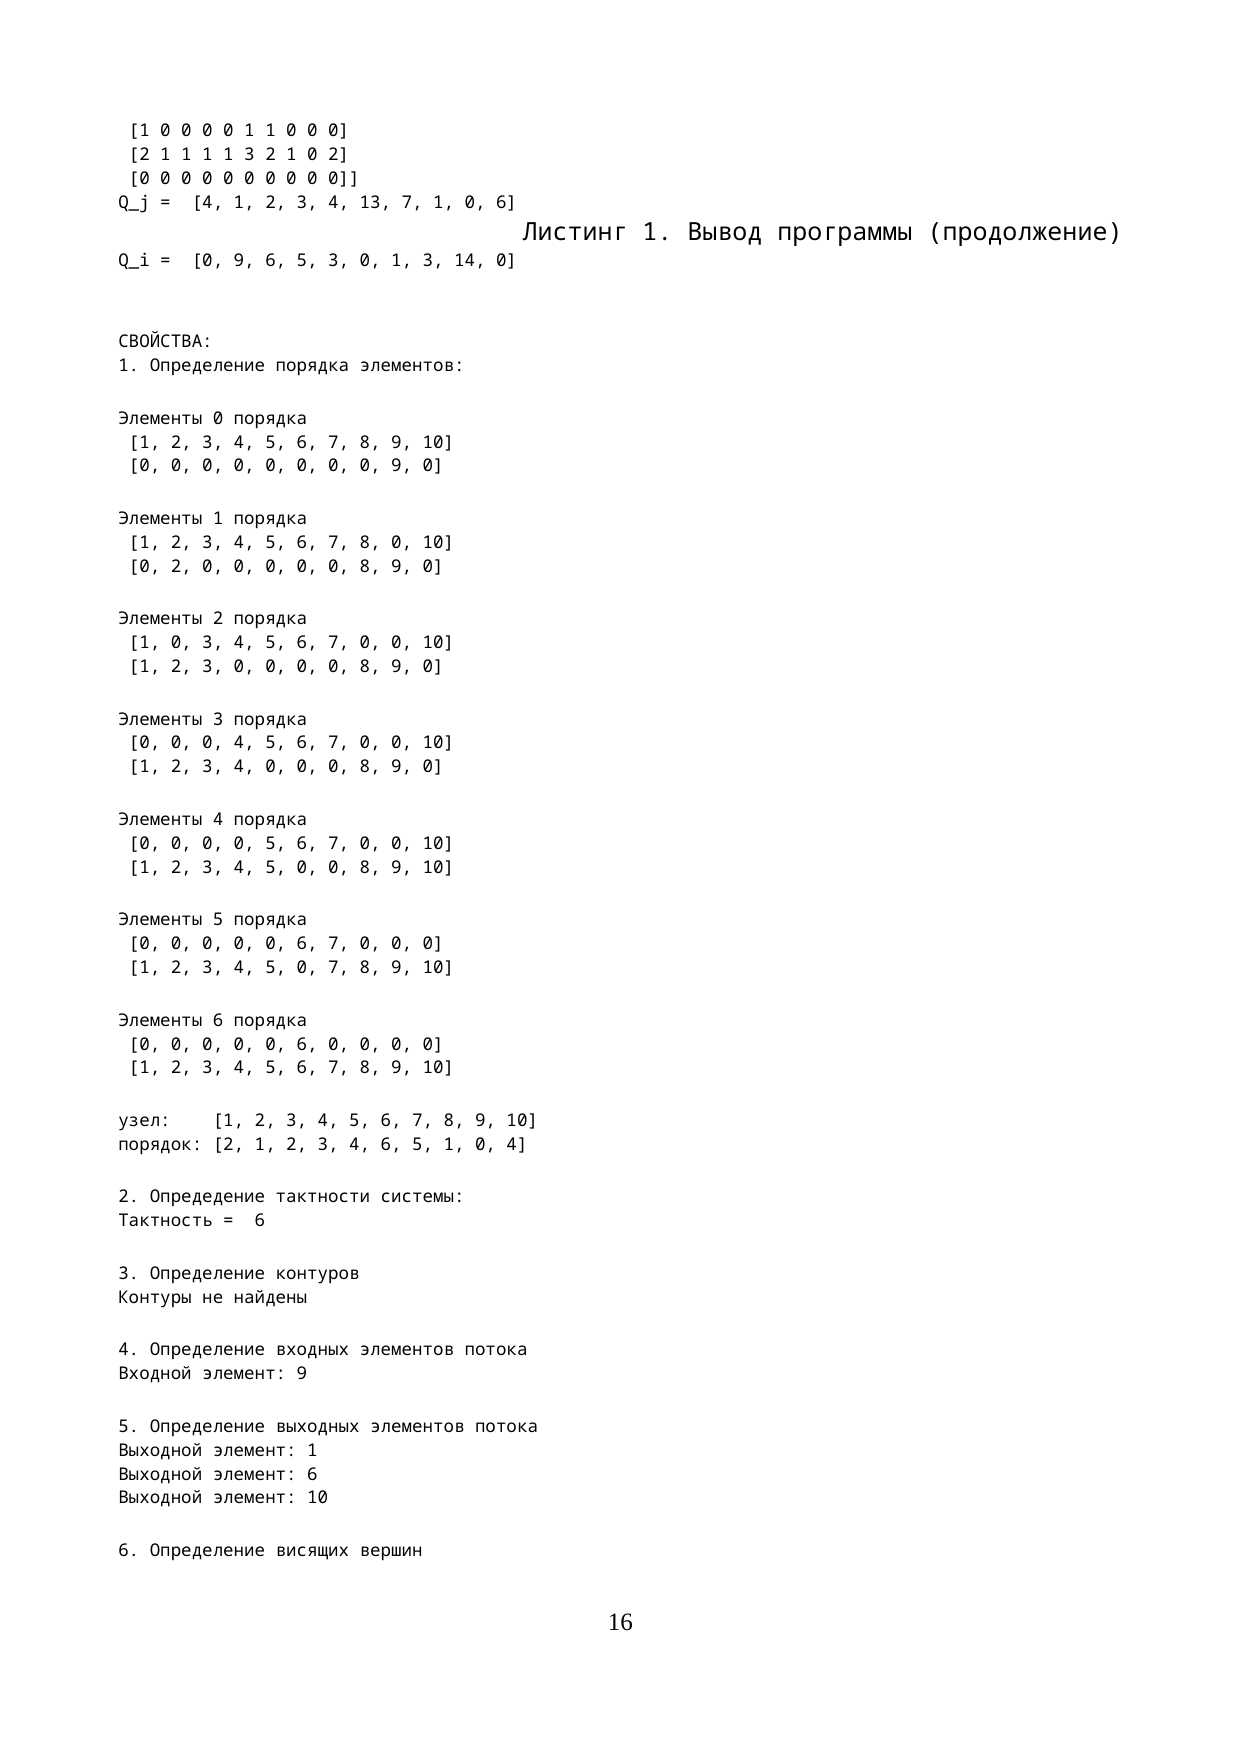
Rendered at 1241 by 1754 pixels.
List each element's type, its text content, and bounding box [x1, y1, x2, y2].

text 2. Опредедение тактности системы: [118, 1184, 1122, 1208]
text Q_i = [0, 9, 6, 5, 3, 0, 1, 3, 14, 0] [118, 248, 1122, 271]
text [0, 2, 0, 0, 0, 0, 0, 8, 9, 0] [118, 553, 1122, 577]
text Элементы 6 порядка [118, 1007, 1122, 1031]
text Элементы 3 порядка [118, 706, 1122, 730]
text Выходной элемент: 10 [118, 1485, 1122, 1509]
text [1 0 0 0 0 1 1 0 0 0] [118, 118, 1122, 142]
text [1, 2, 3, 0, 0, 0, 0, 8, 9, 0] [118, 654, 1122, 678]
text Элементы 5 порядка [118, 907, 1122, 931]
text Элементы 4 порядка [118, 807, 1122, 831]
text Контуры не найдены [118, 1284, 1122, 1308]
text Листинг 1. Вывод программы (продолжение) [118, 213, 1122, 248]
text Элементы 0 порядка [118, 405, 1122, 429]
text Входной элемент: 9 [118, 1361, 1122, 1385]
text узел: [1, 2, 3, 4, 5, 6, 7, 8, 9, 10] [118, 1108, 1122, 1131]
text Выходной элемент: 6 [118, 1461, 1122, 1485]
text [0, 0, 0, 0, 5, 6, 7, 0, 0, 10] [118, 831, 1122, 854]
text [0, 0, 0, 4, 5, 6, 7, 0, 0, 10] [118, 730, 1122, 754]
text СВОЙСТВА: [118, 329, 1122, 353]
text [1, 2, 3, 4, 5, 0, 0, 8, 9, 10] [118, 854, 1122, 878]
text [2 1 1 1 1 3 2 1 0 2] [118, 142, 1122, 166]
text Элементы 2 порядка [118, 606, 1122, 630]
text Выходной элемент: 1 [118, 1437, 1122, 1461]
text Тактность = 6 [118, 1208, 1122, 1232]
text [1, 2, 3, 4, 5, 6, 7, 8, 0, 10] [118, 529, 1122, 553]
text [0 0 0 0 0 0 0 0 0 0]] [118, 166, 1122, 190]
text [0, 0, 0, 0, 0, 6, 0, 0, 0, 0] [118, 1031, 1122, 1055]
text [0, 0, 0, 0, 0, 0, 0, 0, 9, 0] [118, 453, 1122, 477]
text 5. Определение выходных элементов потока [118, 1413, 1122, 1437]
text [0, 0, 0, 0, 0, 6, 7, 0, 0, 0] [118, 931, 1122, 955]
text Элементы 1 порядка [118, 506, 1122, 529]
text порядок: [2, 1, 2, 3, 4, 6, 5, 1, 0, 4] [118, 1131, 1122, 1155]
text [1, 0, 3, 4, 5, 6, 7, 0, 0, 10] [118, 630, 1122, 654]
text [1, 2, 3, 4, 5, 0, 7, 8, 9, 10] [118, 955, 1122, 978]
text [1, 2, 3, 4, 5, 6, 7, 8, 9, 10] [118, 429, 1122, 453]
text [1, 2, 3, 4, 0, 0, 0, 8, 9, 0] [118, 754, 1122, 778]
text 4. Определение входных элементов потока [118, 1337, 1122, 1361]
text [1, 2, 3, 4, 5, 6, 7, 8, 9, 10] [118, 1055, 1122, 1079]
text 6. Определение висящих вершин [118, 1538, 1122, 1561]
text Q_j = [4, 1, 2, 3, 4, 13, 7, 1, 0, 6] [118, 190, 1122, 213]
text 3. Определение контуров [118, 1261, 1122, 1284]
text 1. Определение порядка элементов: [118, 353, 1122, 377]
